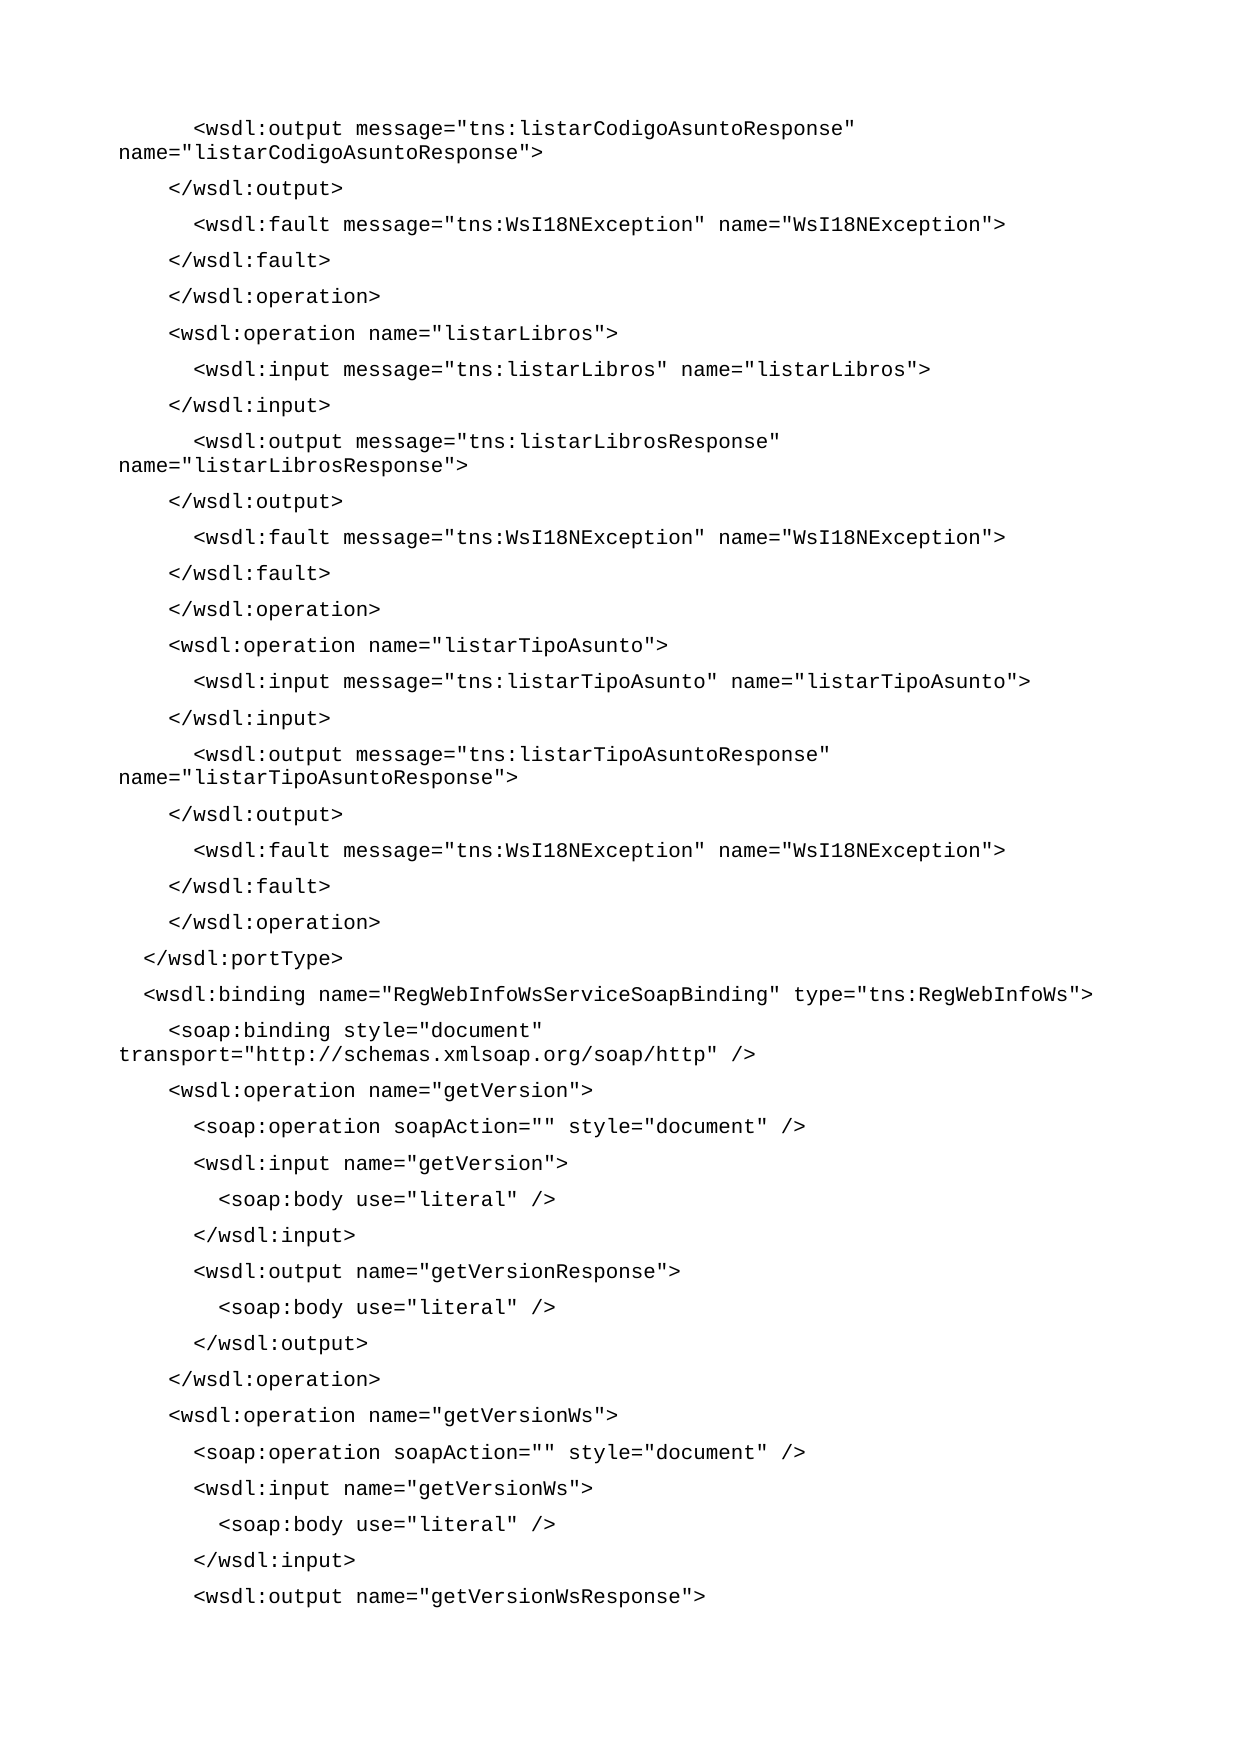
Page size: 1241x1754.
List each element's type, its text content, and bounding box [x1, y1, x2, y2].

text <wsdl:fault message="tns:WsI18NException" name="WsI18NException"> [118, 527, 1122, 551]
text </wsdl:fault> [118, 250, 1122, 274]
text <wsdl:fault message="tns:WsI18NException" name="WsI18NException"> [118, 214, 1122, 238]
text <wsdl:binding name="RegWebInfoWsServiceSoapBinding" type="tns:RegWebInfoWs"> [118, 984, 1122, 1008]
text <wsdl:operation name="listarLibros"> [118, 322, 1122, 346]
text </wsdl:operation> [118, 286, 1122, 310]
text <wsdl:output message="tns:listarLibrosResponse" name="listarLibrosResponse"> [118, 431, 1122, 478]
text </wsdl:input> [118, 395, 1122, 418]
text </wsdl:input> [118, 708, 1122, 731]
text </wsdl:operation> [118, 599, 1122, 623]
text <wsdl:operation name="getVersionWs"> [118, 1406, 1122, 1429]
text <wsdl:input message="tns:listarLibros" name="listarLibros"> [118, 359, 1122, 382]
text </wsdl:output> [118, 1333, 1122, 1357]
text <wsdl:input message="tns:listarTipoAsunto" name="listarTipoAsunto"> [118, 671, 1122, 695]
text <wsdl:input name="getVersion"> [118, 1152, 1122, 1176]
text <soap:body use="literal" /> [118, 1189, 1122, 1212]
text <wsdl:output message="tns:listarCodigoAsuntoResponse" name="listarCodigoAsuntoResponse"> [118, 118, 1122, 165]
text <wsdl:fault message="tns:WsI18NException" name="WsI18NException"> [118, 840, 1122, 863]
text </wsdl:input> [118, 1225, 1122, 1248]
text <soap:operation soapAction="" style="document" /> [118, 1442, 1122, 1465]
text <soap:operation soapAction="" style="document" /> [118, 1116, 1122, 1140]
text </wsdl:operation> [118, 1369, 1122, 1393]
text </wsdl:operation> [118, 912, 1122, 936]
text <wsdl:output name="getVersionResponse"> [118, 1261, 1122, 1284]
text </wsdl:output> [118, 803, 1122, 827]
text <wsdl:operation name="listarTipoAsunto"> [118, 635, 1122, 659]
text </wsdl:output> [118, 178, 1122, 202]
text </wsdl:fault> [118, 876, 1122, 899]
text </wsdl:portType> [118, 948, 1122, 972]
text <wsdl:operation name="getVersion"> [118, 1080, 1122, 1104]
text <soap:body use="literal" /> [118, 1297, 1122, 1321]
text <soap:binding style="document" transport="http://schemas.xmlsoap.org/soap/http" /> [118, 1020, 1122, 1068]
text <soap:body use="literal" /> [118, 1514, 1122, 1538]
text <wsdl:output name="getVersionWsResponse"> [118, 1586, 1122, 1610]
text <wsdl:output message="tns:listarTipoAsuntoResponse" name="listarTipoAsuntoResponse"> [118, 744, 1122, 791]
text </wsdl:output> [118, 491, 1122, 514]
text </wsdl:input> [118, 1550, 1122, 1574]
text <wsdl:input name="getVersionWs"> [118, 1478, 1122, 1501]
text </wsdl:fault> [118, 563, 1122, 587]
